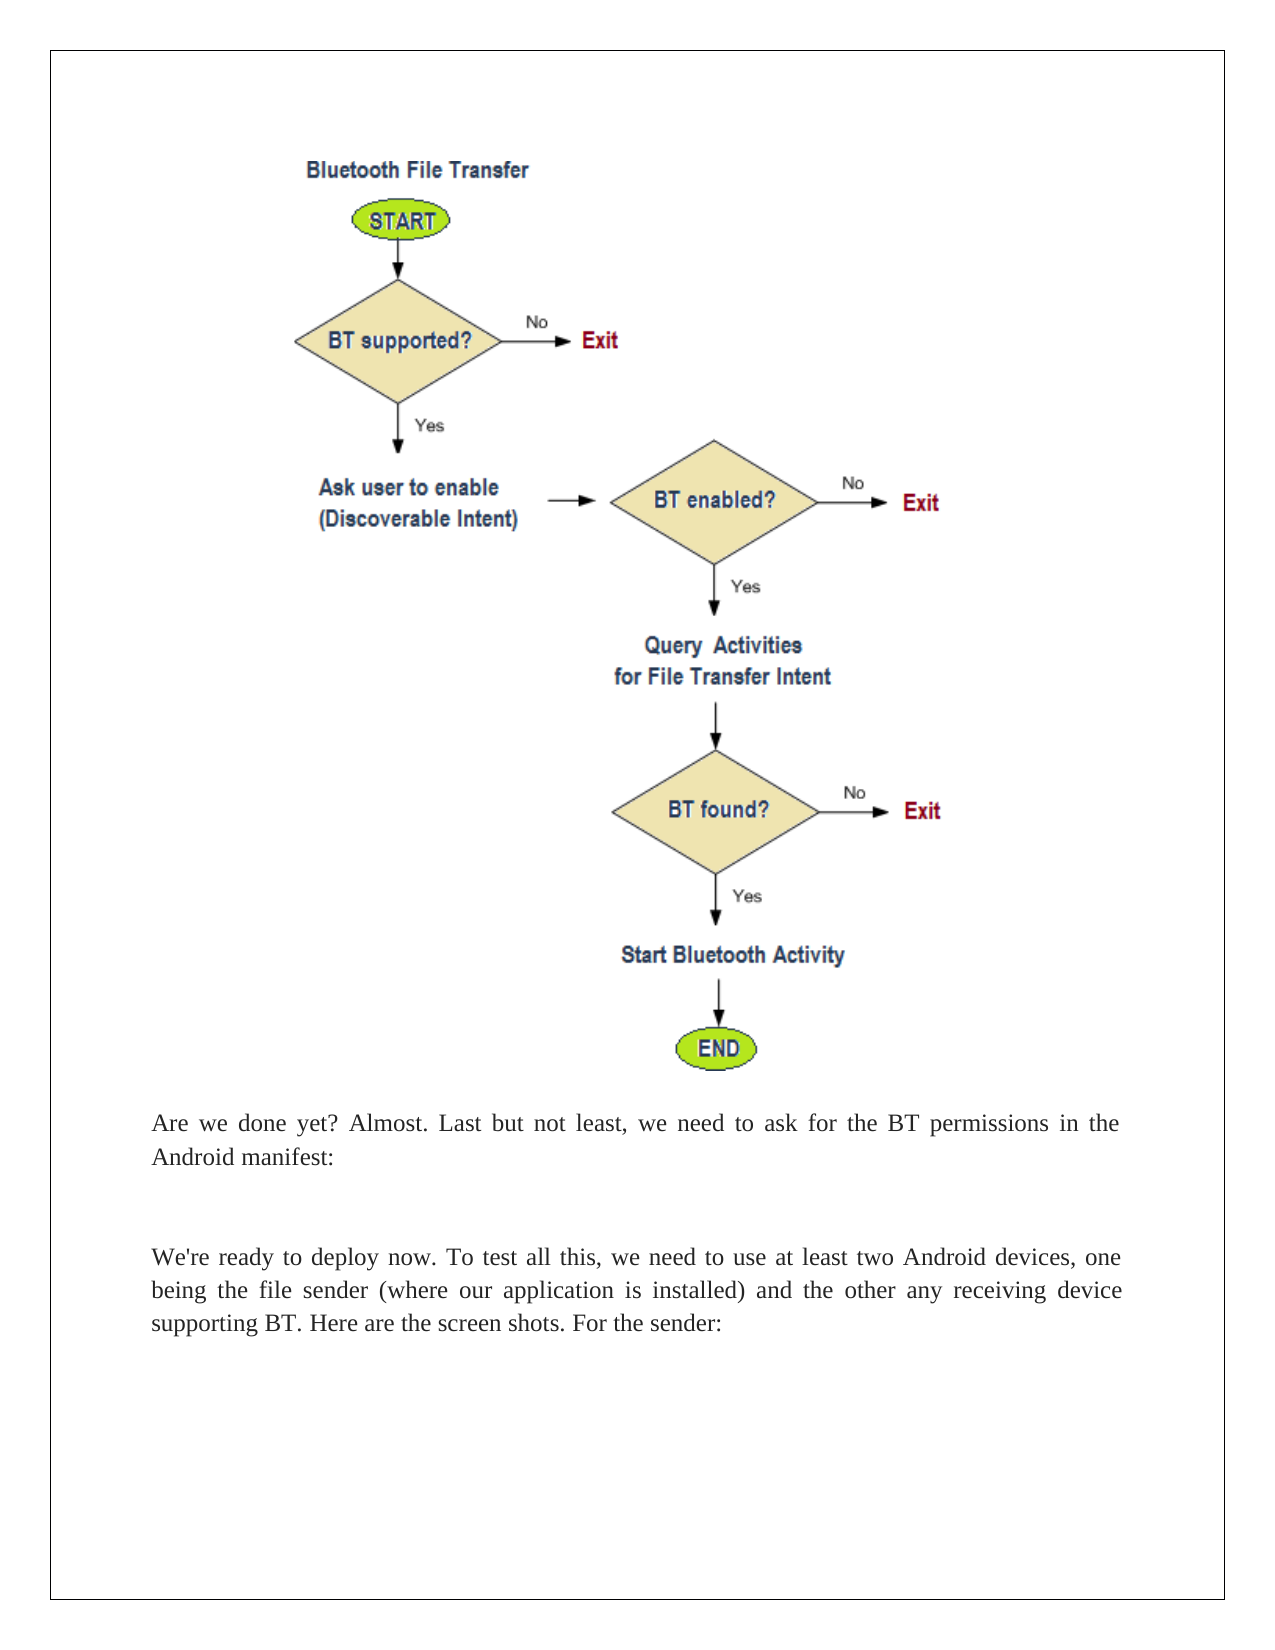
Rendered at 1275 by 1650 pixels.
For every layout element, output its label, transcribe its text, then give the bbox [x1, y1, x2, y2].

text We're ready to deploy now. To test all this, we need to use at least two Android devices, one being the file sender (where our application is installed) and the other any receiving device supporting BT. Here are the screen shots. For the sender: [151, 1242, 1123, 1337]
picture [294, 161, 942, 1071]
text Are we done yet? Almost. Last but not least, we need to ask for the BT permissions in the Android manifest: [151, 1108, 1122, 1170]
